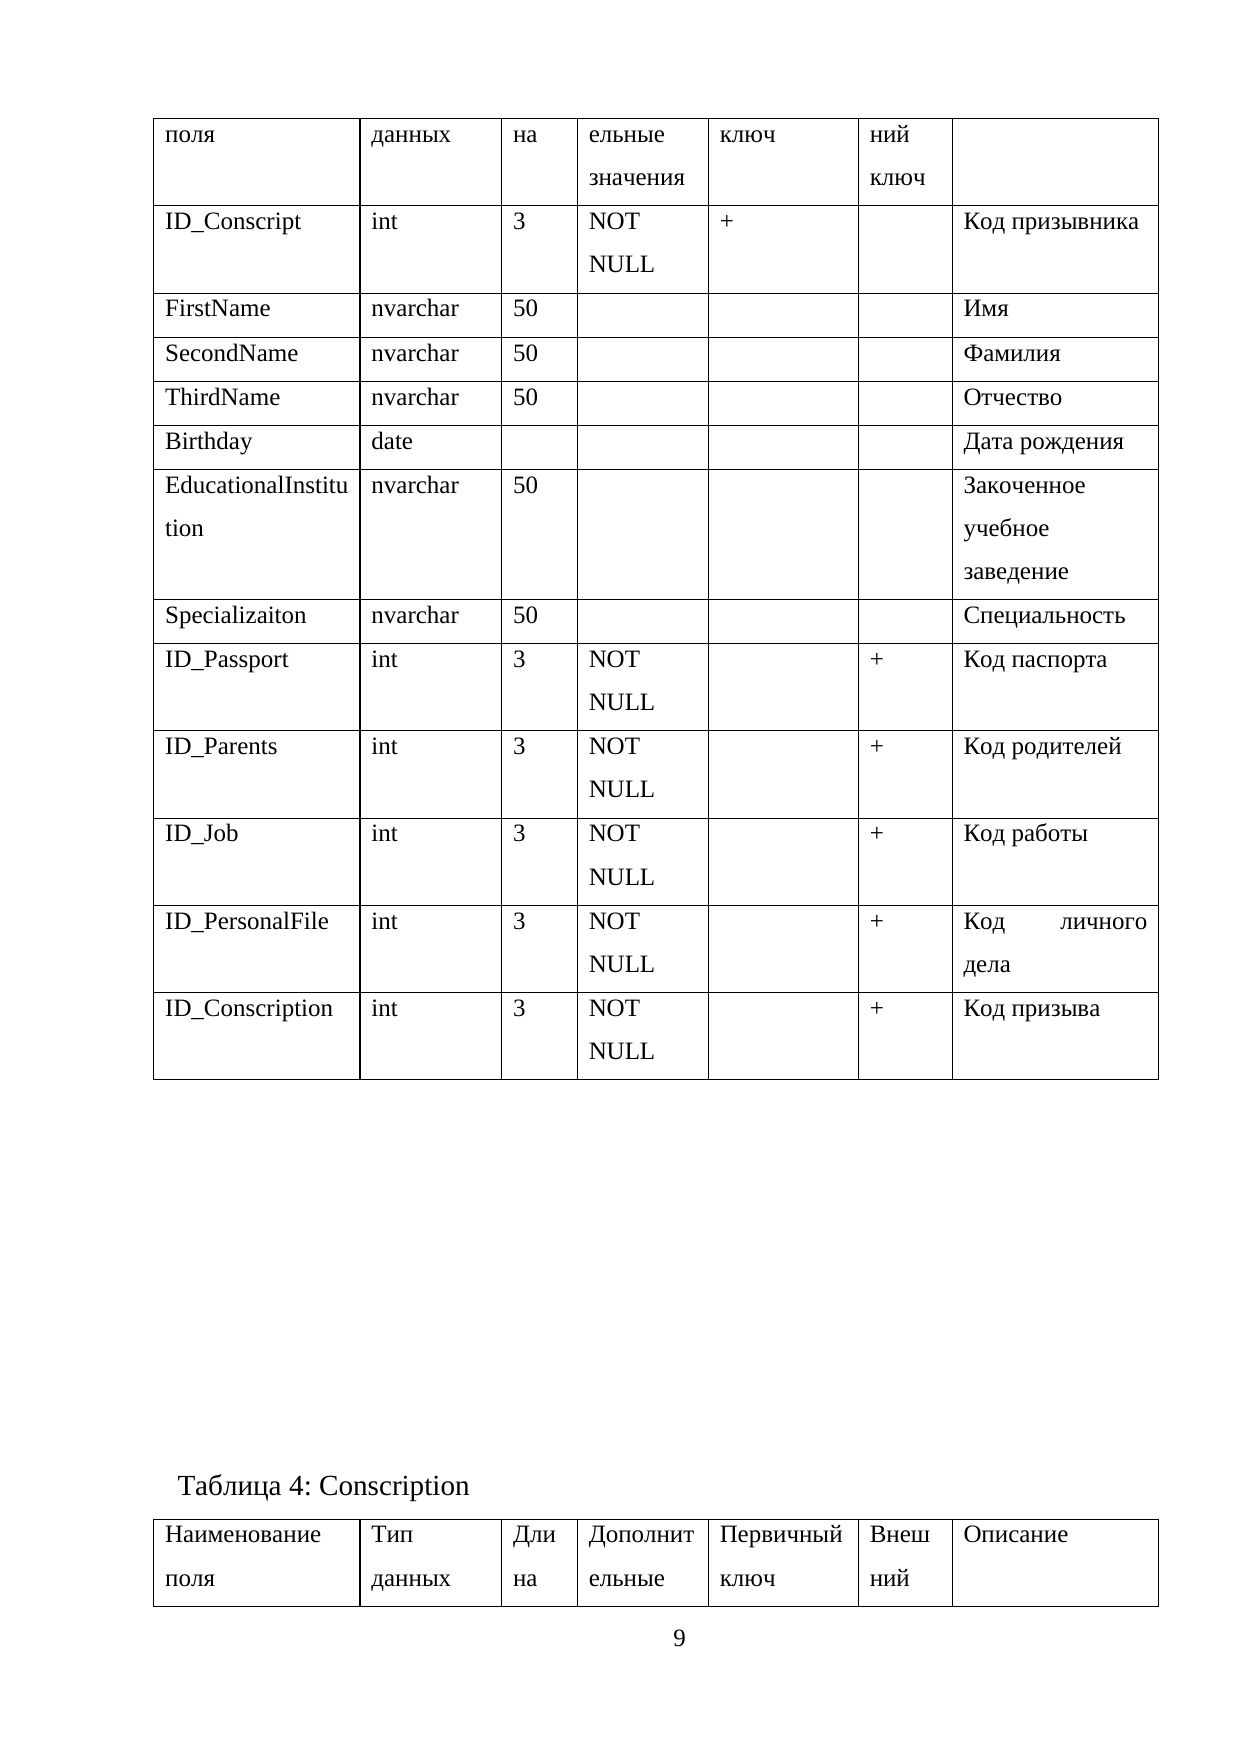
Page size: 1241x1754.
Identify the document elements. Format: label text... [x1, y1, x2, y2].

table_cell + [859, 906, 952, 992]
table_header Наименование поля [154, 1520, 359, 1606]
table_cell nvarchar [361, 600, 501, 643]
table_cell nvarchar [361, 338, 501, 381]
text Таблица 4: Conscription [177, 1468, 1181, 1502]
table_cell [502, 426, 577, 469]
table_cell Специальность [953, 600, 1158, 643]
table_cell [709, 426, 858, 469]
table_cell [578, 382, 708, 425]
table_cell int [361, 644, 501, 730]
table_cell NOT NULL [578, 644, 708, 730]
table_cell NOT NULL [578, 819, 708, 905]
table_cell Фамилия [953, 338, 1158, 381]
table_cell Закоченное учебное заведение [953, 470, 1158, 599]
table_cell ID_Passport [154, 644, 359, 730]
table_cell [709, 338, 858, 381]
table_cell Birthday [154, 426, 359, 469]
table_cell 3 [502, 906, 577, 992]
table_cell [859, 338, 952, 381]
table_cell Код паспорта [953, 644, 1158, 730]
table_cell [578, 426, 708, 469]
table_cell + [859, 644, 952, 730]
table_cell 50 [502, 470, 577, 599]
table_cell Specializaiton [154, 600, 359, 643]
table_cell date [361, 426, 501, 469]
table_header [953, 119, 1158, 205]
table_cell SecondName [154, 338, 359, 381]
table_cell 50 [502, 294, 577, 337]
table_cell [859, 382, 952, 425]
table_cell 50 [502, 338, 577, 381]
table_header Первичный ключ [709, 1520, 858, 1606]
table_cell [709, 294, 858, 337]
table_cell EducationalInstitution [154, 470, 359, 599]
table_cell Код призывника [953, 206, 1158, 292]
table_header ний ключ [859, 119, 952, 205]
table_header Описание [953, 1520, 1158, 1606]
table_cell ID_PersonalFile [154, 906, 359, 992]
table_cell int [361, 906, 501, 992]
table_cell ThirdName [154, 382, 359, 425]
table_cell int [361, 993, 501, 1079]
table_cell 50 [502, 382, 577, 425]
table_cell int [361, 206, 501, 292]
table_cell Имя [953, 294, 1158, 337]
table_cell Отчество [953, 382, 1158, 425]
table_cell 3 [502, 993, 577, 1079]
table_cell ID_Job [154, 819, 359, 905]
table_cell ID_Conscript [154, 206, 359, 292]
table_cell [578, 294, 708, 337]
table_cell [709, 731, 858, 817]
table_cell + [859, 993, 952, 1079]
table_cell int [361, 731, 501, 817]
table_cell Дата рождения [953, 426, 1158, 469]
table_cell [578, 600, 708, 643]
table_cell ID_Conscription [154, 993, 359, 1079]
table_header данных [361, 119, 501, 205]
table_cell NOT NULL [578, 906, 708, 992]
table_cell + [859, 819, 952, 905]
table_header Дополнительные [578, 1520, 708, 1606]
table_cell 3 [502, 206, 577, 292]
table_cell [709, 819, 858, 905]
table_cell NOT NULL [578, 993, 708, 1079]
table_cell nvarchar [361, 382, 501, 425]
table_cell [859, 294, 952, 337]
table_header на [502, 119, 577, 205]
table_cell [859, 206, 952, 292]
table_cell [859, 470, 952, 599]
table_cell Код работы [953, 819, 1158, 905]
table_cell Код призыва [953, 993, 1158, 1079]
table_header ключ [709, 119, 858, 205]
table_cell + [859, 731, 952, 817]
table_header Длина [502, 1520, 577, 1606]
table_cell [859, 426, 952, 469]
table_cell NOT NULL [578, 206, 708, 292]
table_cell + [709, 206, 858, 292]
table_cell NOT NULL [578, 731, 708, 817]
table_cell FirstName [154, 294, 359, 337]
table_cell [709, 600, 858, 643]
table_cell [709, 906, 858, 992]
table_cell nvarchar [361, 470, 501, 599]
table_header поля [154, 119, 359, 205]
table_cell Код личного дела [953, 906, 1158, 992]
table_cell [709, 382, 858, 425]
table_cell 3 [502, 819, 577, 905]
table_cell ID_Parents [154, 731, 359, 817]
table_cell nvarchar [361, 294, 501, 337]
table_cell [859, 600, 952, 643]
table_cell Код родителей [953, 731, 1158, 817]
table_cell 50 [502, 600, 577, 643]
table_cell 3 [502, 644, 577, 730]
table_header Тип данных [361, 1520, 501, 1606]
table_cell [578, 470, 708, 599]
table_cell [578, 338, 708, 381]
table_header ельные значения [578, 119, 708, 205]
table_cell int [361, 819, 501, 905]
table_cell 3 [502, 731, 577, 817]
table_cell [709, 993, 858, 1079]
table_cell [709, 644, 858, 730]
table_cell [709, 470, 858, 599]
table_header Внешний [859, 1520, 952, 1606]
